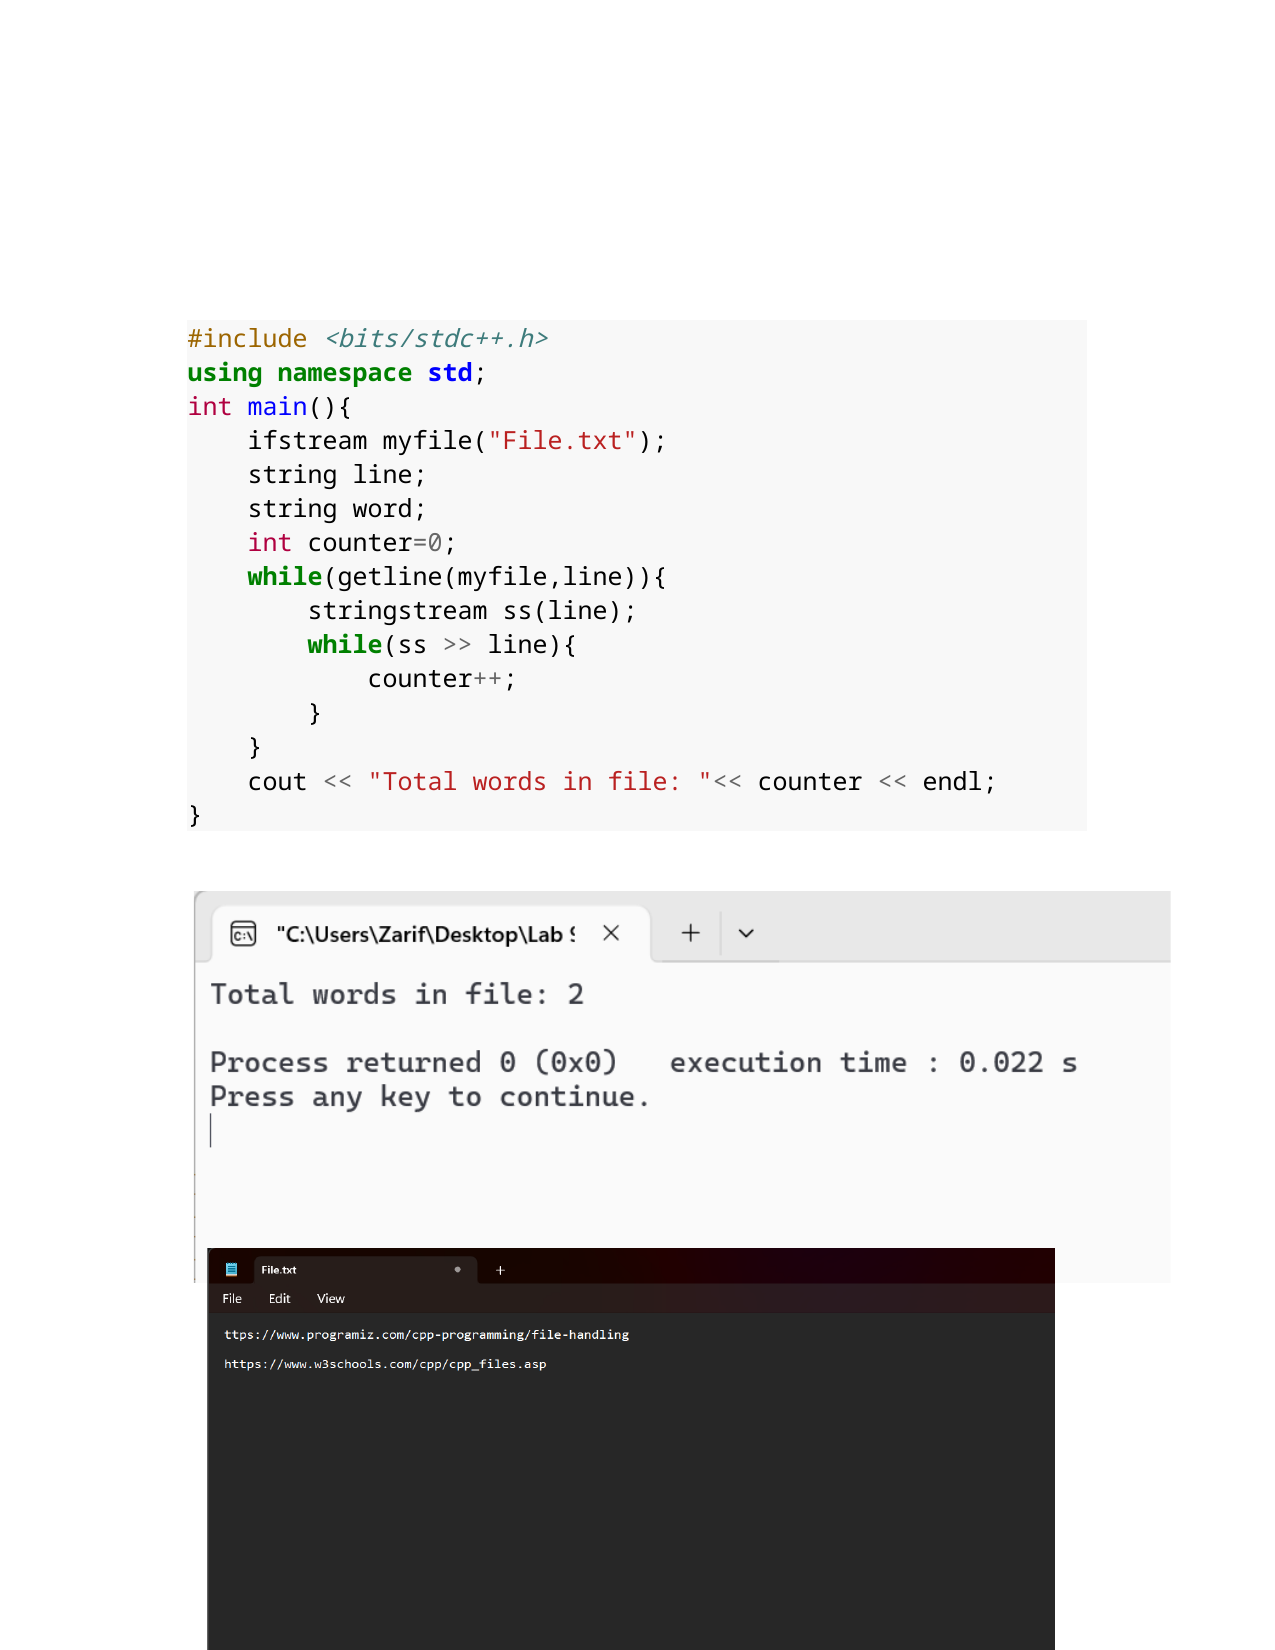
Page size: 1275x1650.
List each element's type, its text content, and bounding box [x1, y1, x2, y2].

text } [187, 695, 1087, 729]
text ifstream myfile("File.txt"); [187, 422, 1087, 457]
text int main(){ [187, 388, 1087, 422]
text string line; [187, 457, 1087, 491]
text int counter=0; [187, 525, 1087, 559]
text string word; [187, 491, 1087, 525]
text while(getline(myfile,line)){ [187, 559, 1087, 593]
text while(ss >> line){ [187, 627, 1087, 661]
text counter++; [187, 661, 1087, 695]
text cout << "Total words in file: "<< counter << endl; [187, 763, 1087, 797]
text stringstream ss(line); [187, 593, 1087, 627]
text } [187, 797, 1087, 831]
text #include <bits/stdc++.h> [187, 320, 1087, 354]
text using namespace std; [187, 354, 1087, 388]
text } [187, 729, 1087, 763]
